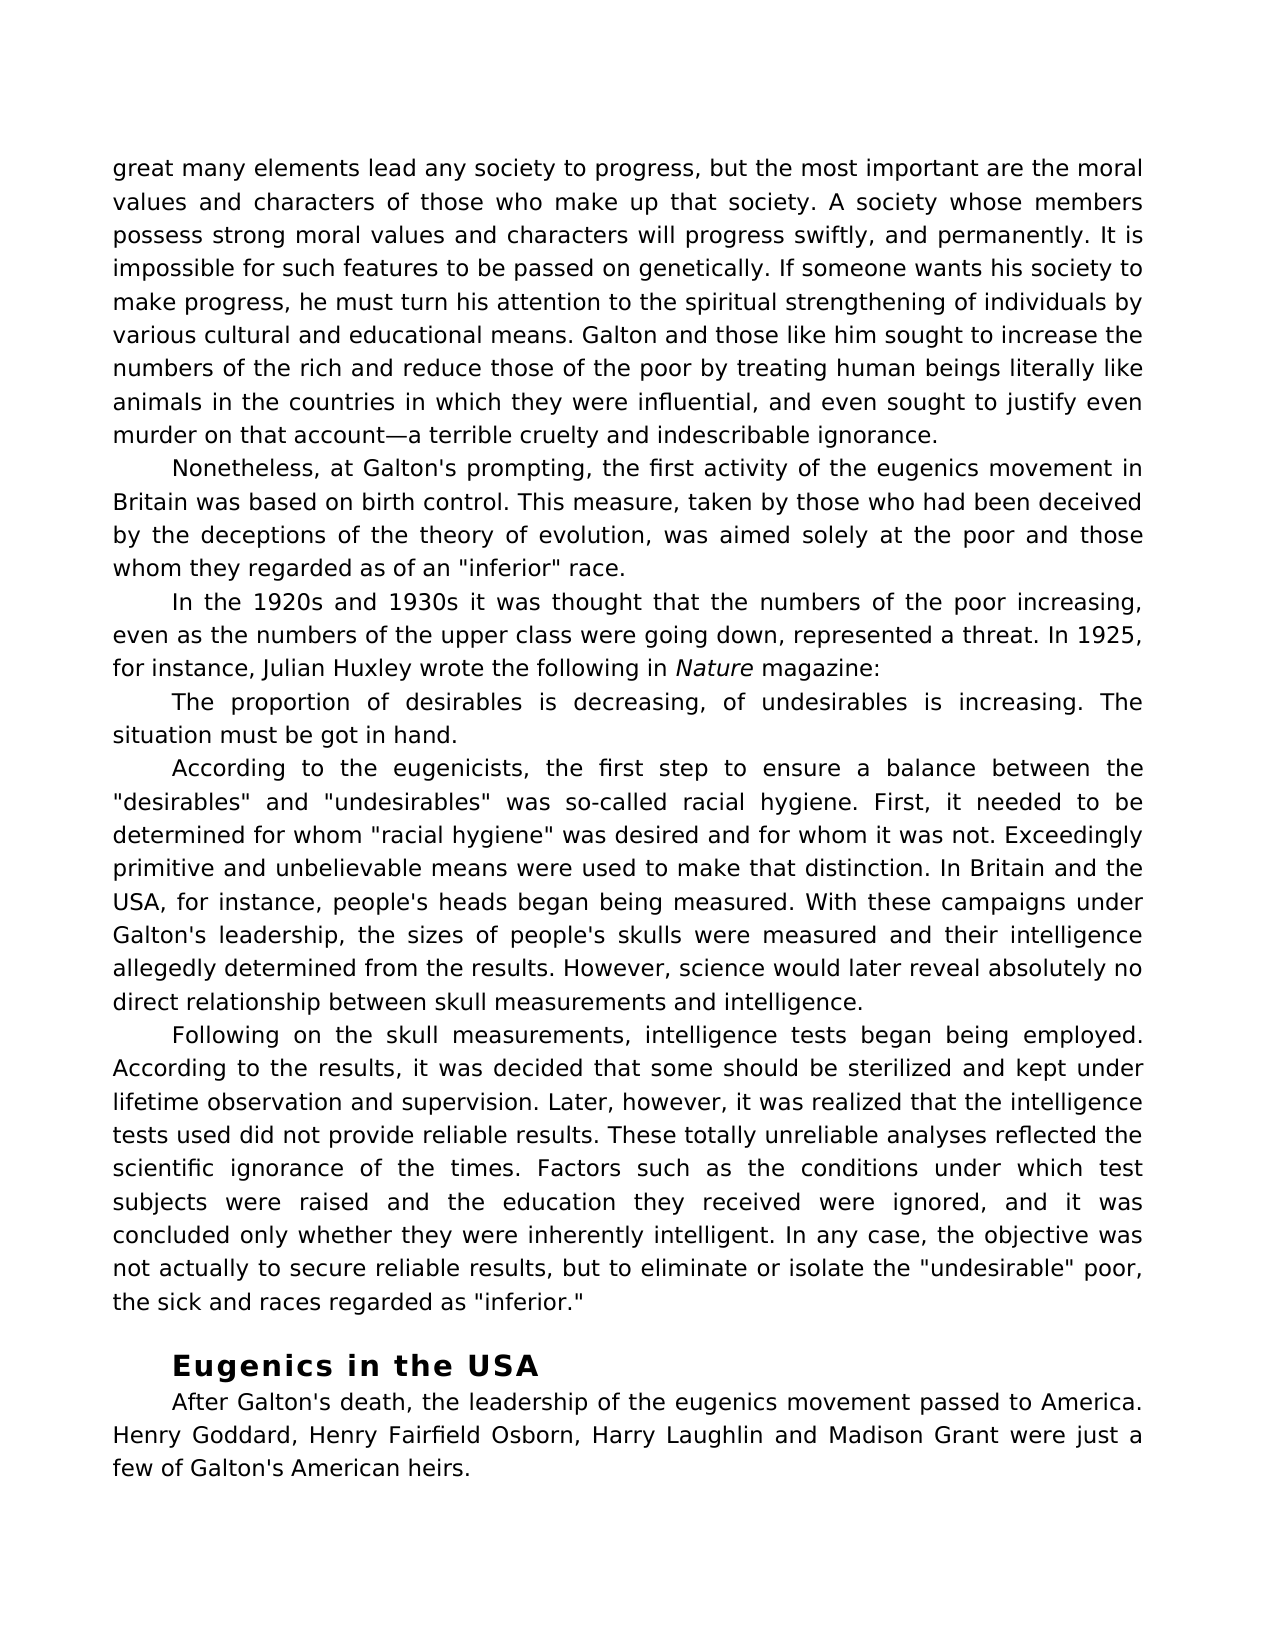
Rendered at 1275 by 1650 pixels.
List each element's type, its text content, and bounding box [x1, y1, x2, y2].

text Nonetheless, at Galton's prompting, the first activity of the eugenics movement in Britain was based on birth control. This measure, taken by those who had been deceived by the deceptions of the theory of evolution, was aimed solely at the poor and those whom they regarded as of an "inferior" race. [112, 450, 1145, 583]
text In the 1920s and 1930s it was thought that the numbers of the poor increasing, even as the numbers of the upper class were going down, represented a threat. In 1925, for instance, Julian Huxley wrote the following in Nature magazine: [112, 583, 1145, 683]
text According to the eugenicists, the first step to ensure a balance between the "desirables" and "undesirables" was so-called racial hygiene. First, it needed to be determined for whom "racial hygiene" was desired and for whom it was not. Exceedingly primitive and unbelievable means were used to make that distinction. In Britain and the USA, for instance, people's heads began being measured. With these campaigns under Galton's leadership, the sizes of people's skulls were measured and their intelligence allegedly determined from the results. However, science would later reveal absolutely no direct relationship between skull measurements and intelligence. [112, 750, 1145, 1017]
text Eugenics in the USA [112, 1350, 1145, 1383]
text great many elements lead any society to progress, but the most important are the moral values and characters of those who make up that society. A society whose members possess strong moral values and characters will progress swiftly, and permanently. It is impossible for such features to be passed on genetically. If someone wants his society to make progress, he must turn his attention to the spiritual strengthening of individuals by various cultural and educational means. Galton and those like him sought to increase the numbers of the rich and reduce those of the poor by treating human beings literally like animals in the countries in which they were influential, and even sought to justify even murder on that account—a terrible cruelty and indescribable ignorance. [112, 150, 1145, 450]
text The proportion of desirables is decreasing, of undesirables is increasing. The situation must be got in hand. [112, 683, 1145, 750]
text Following on the skull measurements, intelligence tests began being employed. According to the results, it was decided that some should be sterilized and kept under lifetime observation and supervision. Later, however, it was realized that the intelligence tests used did not provide reliable results. These totally unreliable analyses reflected the scientific ignorance of the times. Factors such as the conditions under which test subjects were raised and the education they received were ignored, and it was concluded only whether they were inherently intelligent. In any case, the objective was not actually to secure reliable results, but to eliminate or isolate the "undesirable" poor, the sick and races regarded as "inferior." [112, 1017, 1145, 1317]
text After Galton's death, the leadership of the eugenics movement passed to America. Henry Goddard, Henry Fairfield Osborn, Harry Laughlin and Madison Grant were just a few of Galton's American heirs. [112, 1383, 1145, 1483]
